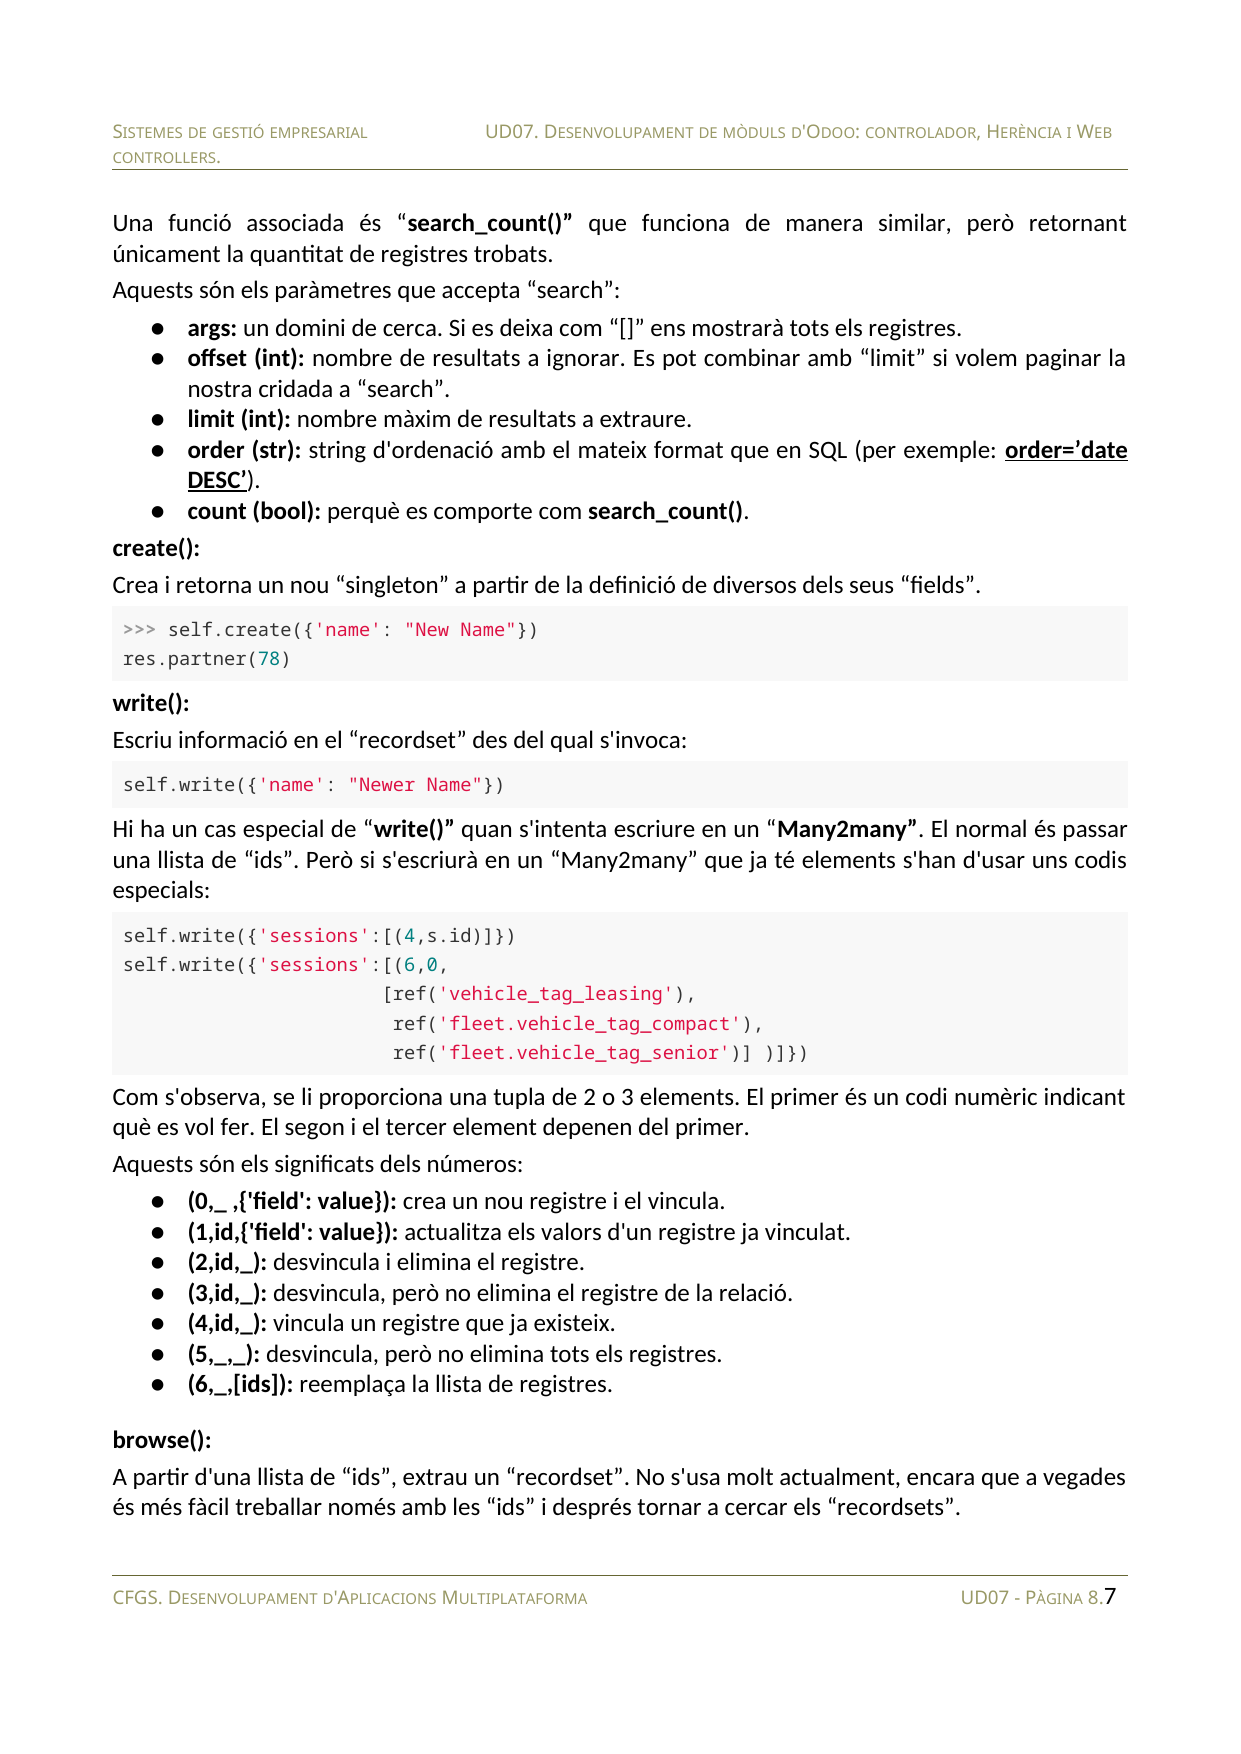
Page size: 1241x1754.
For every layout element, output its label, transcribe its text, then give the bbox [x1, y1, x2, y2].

text Una funció associada és “search_count()” que funciona de manera similar, però retornant únicament la quantitat de registres trobats. [112, 207, 1128, 268]
list (3,id,_): desvincula, però no elimina el registre de la relació. [150, 1277, 1128, 1307]
list (4,id,_): vincula un registre que ja existeix. [150, 1307, 1128, 1338]
text browse(): [112, 1424, 1128, 1454]
table_header self.write({'sessions':[(4,s.id)]}) self.write({'sessions':[(6,0, [ref('vehicle_tag_leasing'), ref('fleet.vehicle_tag_compact'), ref('fleet.vehicle_tag_senior')] )]}) [112, 912, 1128, 1075]
text Crea i retorna un nou “singleton” a partir de la definició de diversos dels seus “fields”. [112, 569, 1128, 599]
list (0,_ ,{'field': value}): crea un nou registre i el vincula. [150, 1185, 1128, 1216]
text Aquests són els significats dels números: [112, 1148, 1128, 1179]
list (2,id,_): desvincula i elimina el registre. [150, 1246, 1128, 1277]
list (6,_,[ids]): reemplaça la llista de registres. [150, 1368, 1128, 1399]
text Com s'observa, se li proporciona una tupla de 2 o 3 elements. El primer és un codi numèric indicant què es vol fer. El segon i el tercer element depenen del primer. [112, 1081, 1128, 1142]
list limit (int): nombre màxim de resultats a extraure. [150, 403, 1128, 434]
text Escriu informació en el “recordset” des del qual s'invoca: [112, 724, 1128, 755]
list order (str): string d'ordenació amb el mateix format que en SQL (per exemple: order=’date DESC’). [150, 434, 1128, 495]
list offset (int): nombre de resultats a ignorar. Es pot combinar amb “limit” si volem paginar la nostra cridada a “search”. [150, 342, 1128, 403]
text create(): [112, 532, 1128, 562]
list (1,id,{'field': value}): actualitza els valors d'un registre ja vinculat. [150, 1216, 1128, 1246]
text A partir d'una llista de “ids”, extrau un “recordset”. No s'usa molt actualment, encara que a vegades és més fàcil treballar només amb les “ids” i després tornar a cercar els “recordsets”. [112, 1461, 1128, 1522]
text write(): [112, 687, 1128, 718]
text Hi ha un cas especial de “write()” quan s'intenta escriure en un “Many2many”. El normal és passar una llista de “ids”. Però si s'escriurà en un “Many2many” que ja té elements s'han d'usar uns codis especials: [112, 813, 1128, 905]
table_header >>> self.create({'name': "New Name"}) res.partner(78) [112, 606, 1128, 681]
list args: un domini de cerca. Si es deixa com “[]” ens mostrarà tots els registres. [150, 312, 1128, 342]
table_header self.write({'name': "Newer Name"}) [112, 761, 1128, 808]
list count (bool): perquè es comporte com search_count(). [150, 495, 1128, 525]
text Aquests són els paràmetres que accepta “search”: [112, 275, 1128, 305]
list (5,_,_): desvincula, però no elimina tots els registres. [150, 1338, 1128, 1368]
